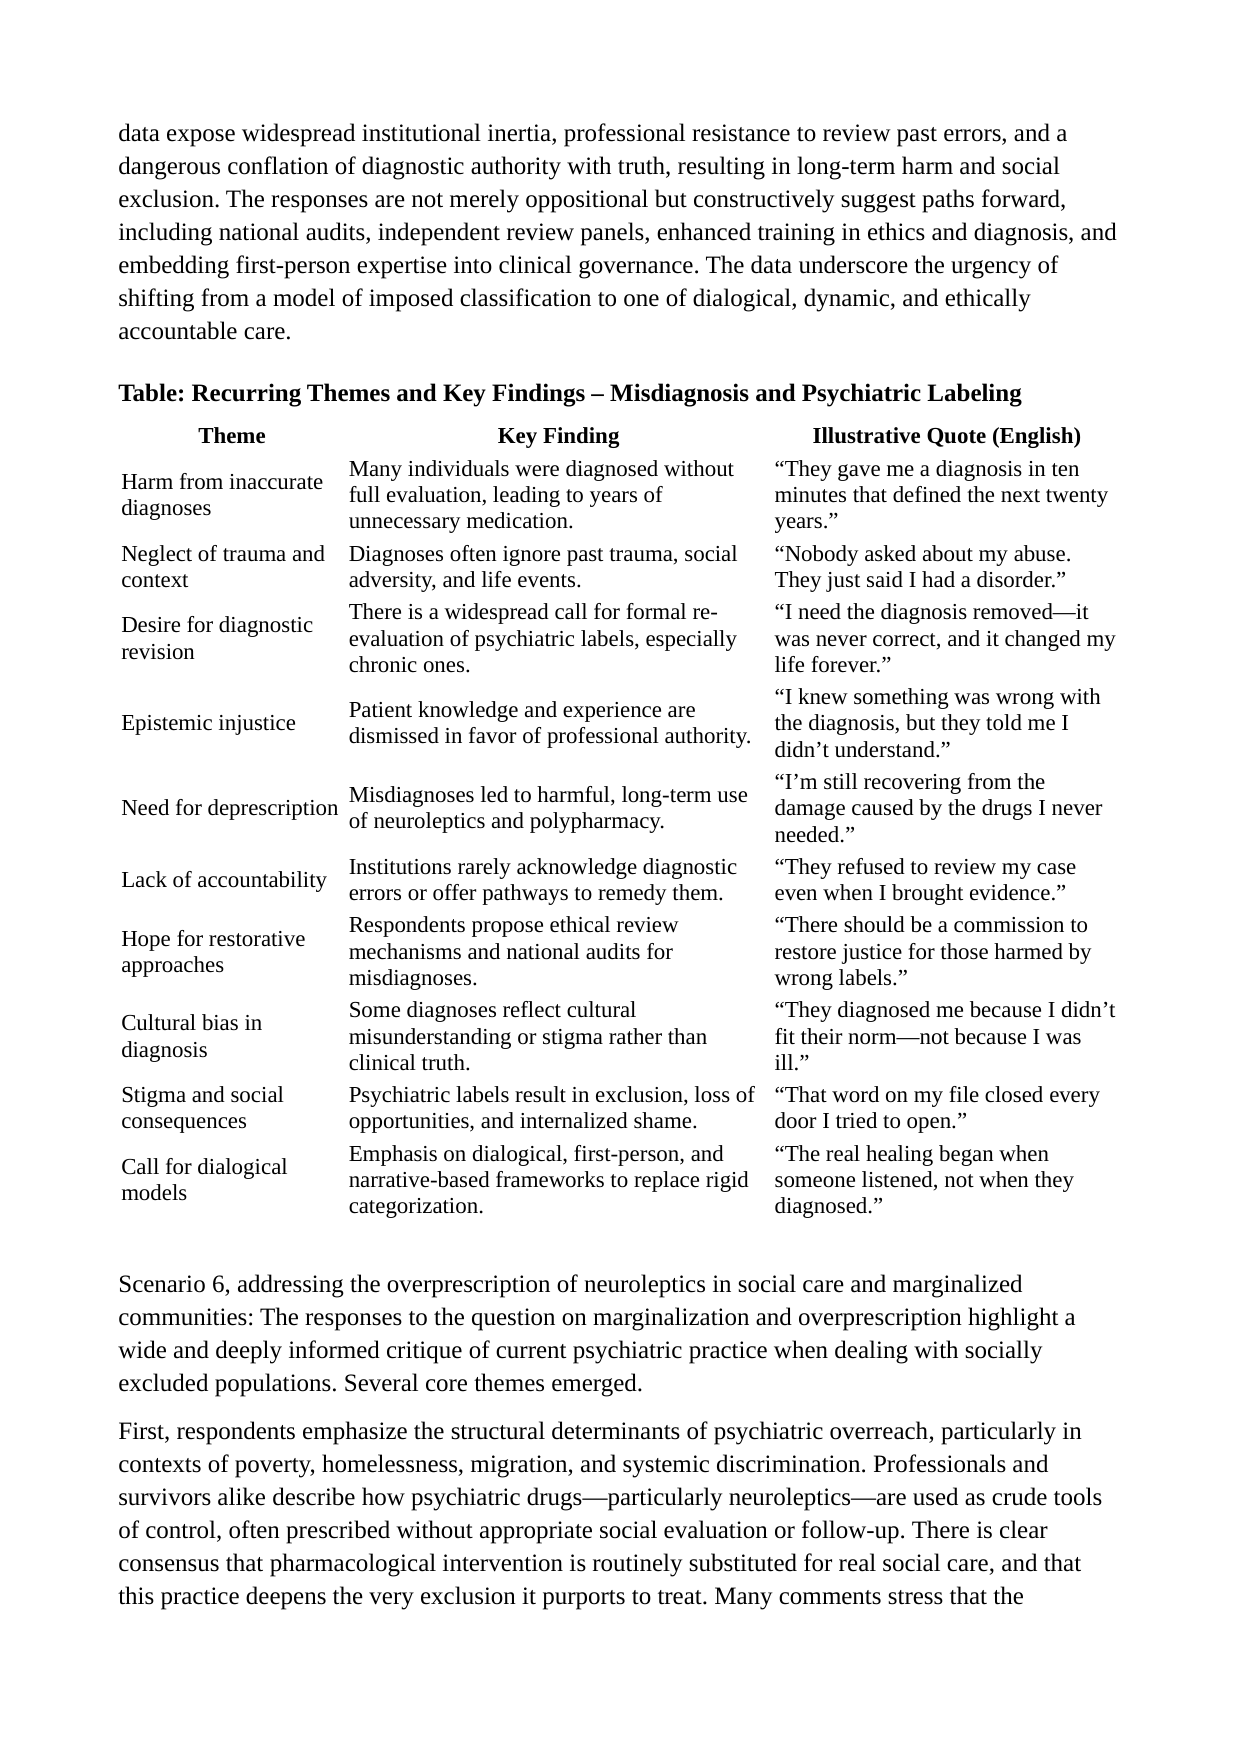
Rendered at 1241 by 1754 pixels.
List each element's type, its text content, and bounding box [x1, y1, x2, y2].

table_cell Emphasis on dialogical, first-person, and narrative-based frameworks to replace rigid categorization. [346, 1137, 771, 1222]
table_cell “I need the diagnosis removed—it was never correct, and it changed my life forever.” [771, 595, 1122, 680]
table_cell Misdiagnoses led to harmful, long-term use of neuroleptics and polypharmacy. [346, 765, 771, 850]
table_cell “Nobody asked about my abuse. They just said I had a disorder.” [771, 537, 1122, 595]
table_cell “They diagnosed me because I didn’t fit their norm—not because I was ill.” [771, 994, 1122, 1078]
table_cell “The real healing began when someone listened, not when they diagnosed.” [771, 1137, 1122, 1222]
table_header Key Finding [346, 420, 771, 452]
table_cell Lack of accountability [118, 850, 346, 908]
table_cell Patient knowledge and experience are dismissed in favor of professional authority. [346, 680, 771, 765]
table_cell Some diagnoses reflect cultural misunderstanding or stigma rather than clinical truth. [346, 994, 771, 1078]
subtitle Table: Recurring Themes and Key Findings – Misdiagnosis and Psychiatric Labeling [118, 378, 1122, 407]
table_cell “That word on my file closed every door I tried to open.” [771, 1078, 1122, 1137]
table_cell Diagnoses often ignore past trauma, social adversity, and life events. [346, 537, 771, 595]
text First, respondents emphasize the structural determinants of psychiatric overreach, particularly in contexts of poverty, homelessness, migration, and systemic discrimination. Professionals and survivors alike describe how psychiatric drugs—particularly neuroleptics—are used as crude tools of control, often prescribed without appropriate social evaluation or follow-up. There is clear consensus that pharmacological intervention is routinely substituted for real social care, and that this practice deepens the very exclusion it purports to treat. Many comments stress that the [118, 1416, 1122, 1610]
table_header Illustrative Quote (English) [771, 420, 1122, 452]
table_header Theme [118, 420, 346, 452]
table_cell Neglect of trauma and context [118, 537, 346, 595]
table_cell “They gave me a diagnosis in ten minutes that defined the next twenty years.” [771, 452, 1122, 537]
table_cell Need for deprescription [118, 765, 346, 850]
table_cell There is a widespread call for formal re-evaluation of psychiatric labels, especially chronic ones. [346, 595, 771, 680]
table_cell “I knew something was wrong with the diagnosis, but they told me I didn’t understand.” [771, 680, 1122, 765]
text data expose widespread institutional inertia, professional resistance to review past errors, and a dangerous conflation of diagnostic authority with truth, resulting in long-term harm and social exclusion. The responses are not merely oppositional but constructively suggest paths forward, including national audits, independent review panels, enhanced training in ethics and diagnosis, and embedding first-person expertise into clinical governance. The data underscore the urgency of shifting from a model of imposed classification to one of dialogical, dynamic, and ethically accountable care. [118, 118, 1122, 345]
table_cell Call for dialogical models [118, 1137, 346, 1222]
table_cell “I’m still recovering from the damage caused by the drugs I never needed.” [771, 765, 1122, 850]
table_cell Harm from inaccurate diagnoses [118, 452, 346, 537]
table_cell “There should be a commission to restore justice for those harmed by wrong labels.” [771, 909, 1122, 993]
table_cell “They refused to review my case even when I brought evidence.” [771, 850, 1122, 908]
table_cell Stigma and social consequences [118, 1078, 346, 1137]
table_cell Desire for diagnostic revision [118, 595, 346, 680]
table_cell Epistemic injustice [118, 680, 346, 765]
table_cell Institutions rarely acknowledge diagnostic errors or offer pathways to remedy them. [346, 850, 771, 908]
table_cell Psychiatric labels result in exclusion, loss of opportunities, and internalized shame. [346, 1078, 771, 1137]
table_cell Respondents propose ethical review mechanisms and national audits for misdiagnoses. [346, 909, 771, 993]
table_cell Many individuals were diagnosed without full evaluation, leading to years of unnecessary medication. [346, 452, 771, 537]
table_cell Cultural bias in diagnosis [118, 994, 346, 1078]
table_cell Hope for restorative approaches [118, 909, 346, 993]
text Scenario 6, addressing the overprescription of neuroleptics in social care and marginalized communities: The responses to the question on marginalization and overprescription highlight a wide and deeply informed critique of current psychiatric practice when dealing with socially excluded populations. Several core themes emerged. [118, 1269, 1122, 1397]
